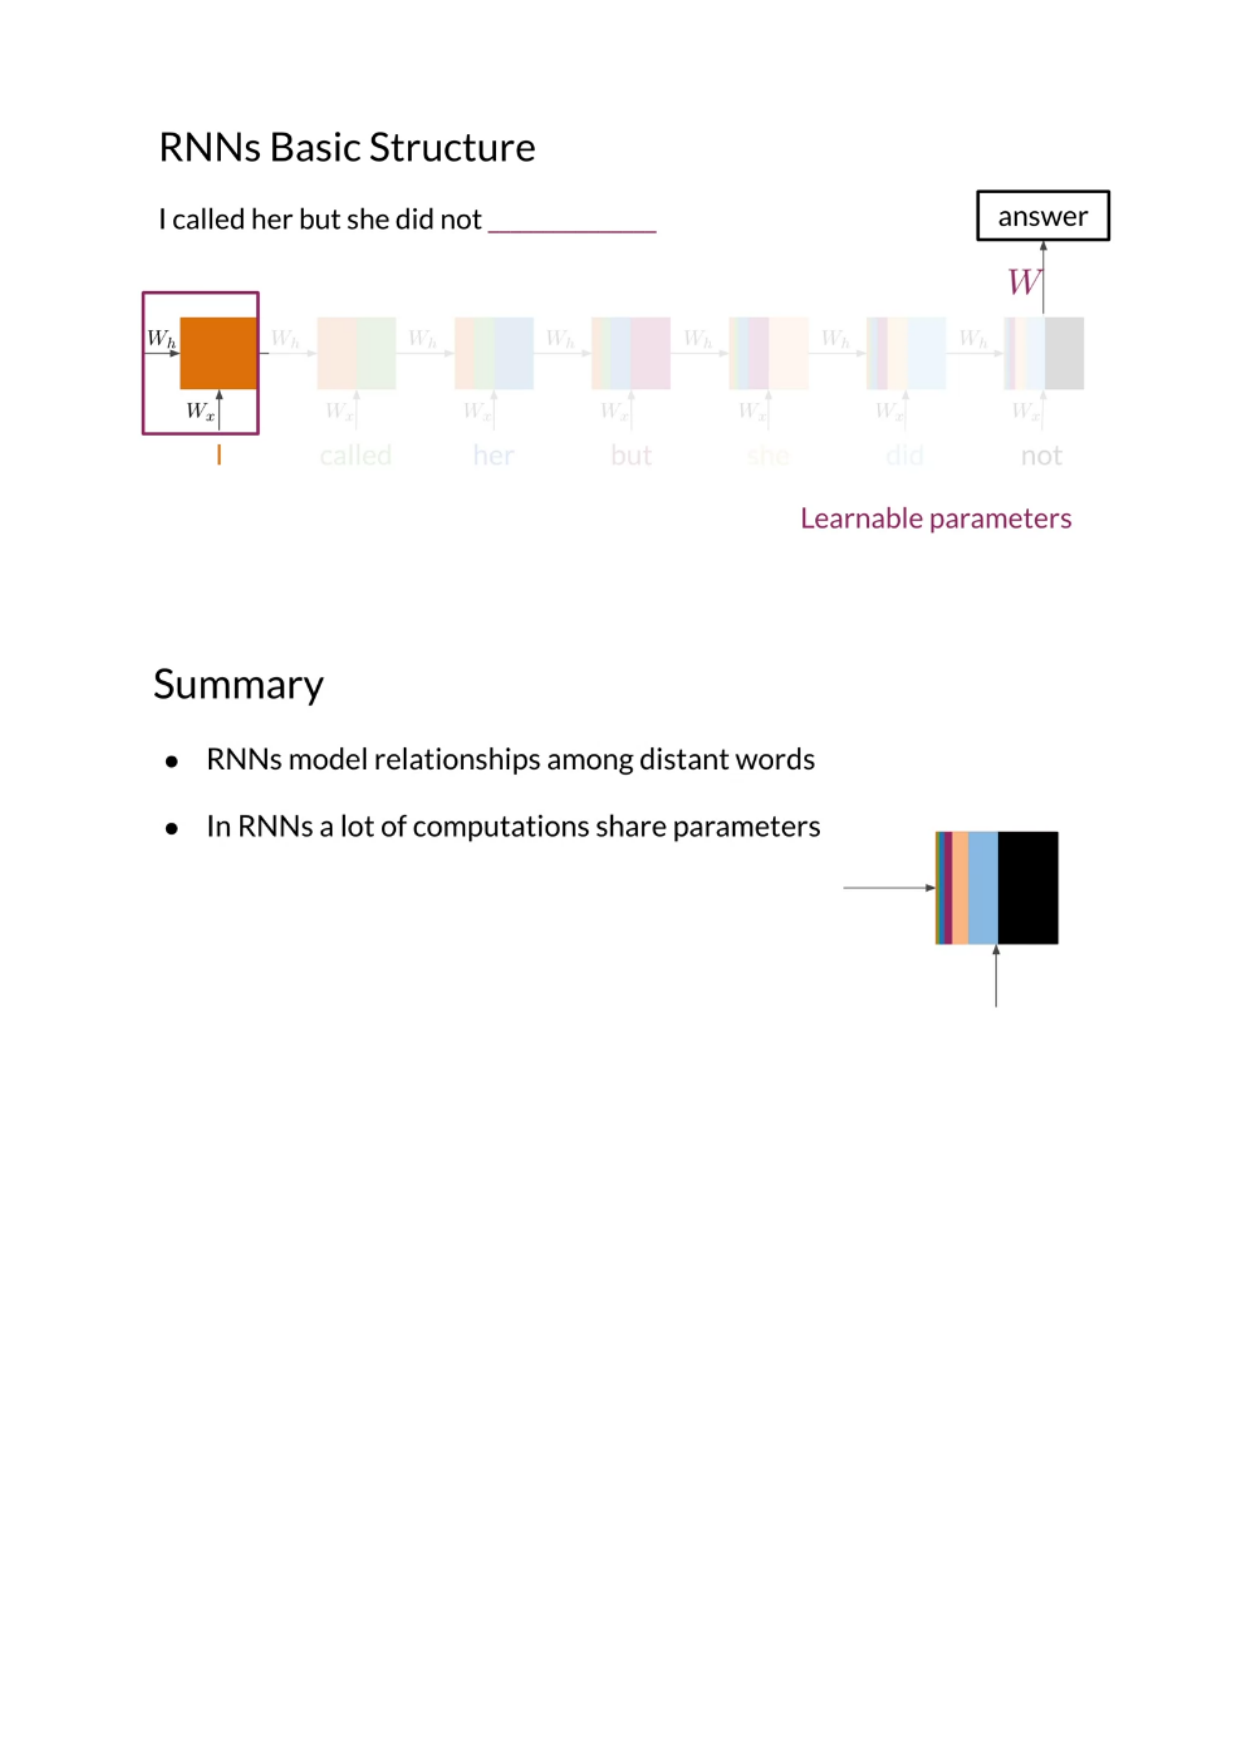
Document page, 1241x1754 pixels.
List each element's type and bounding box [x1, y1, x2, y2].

picture [118, 659, 1123, 1022]
picture [118, 118, 1123, 545]
